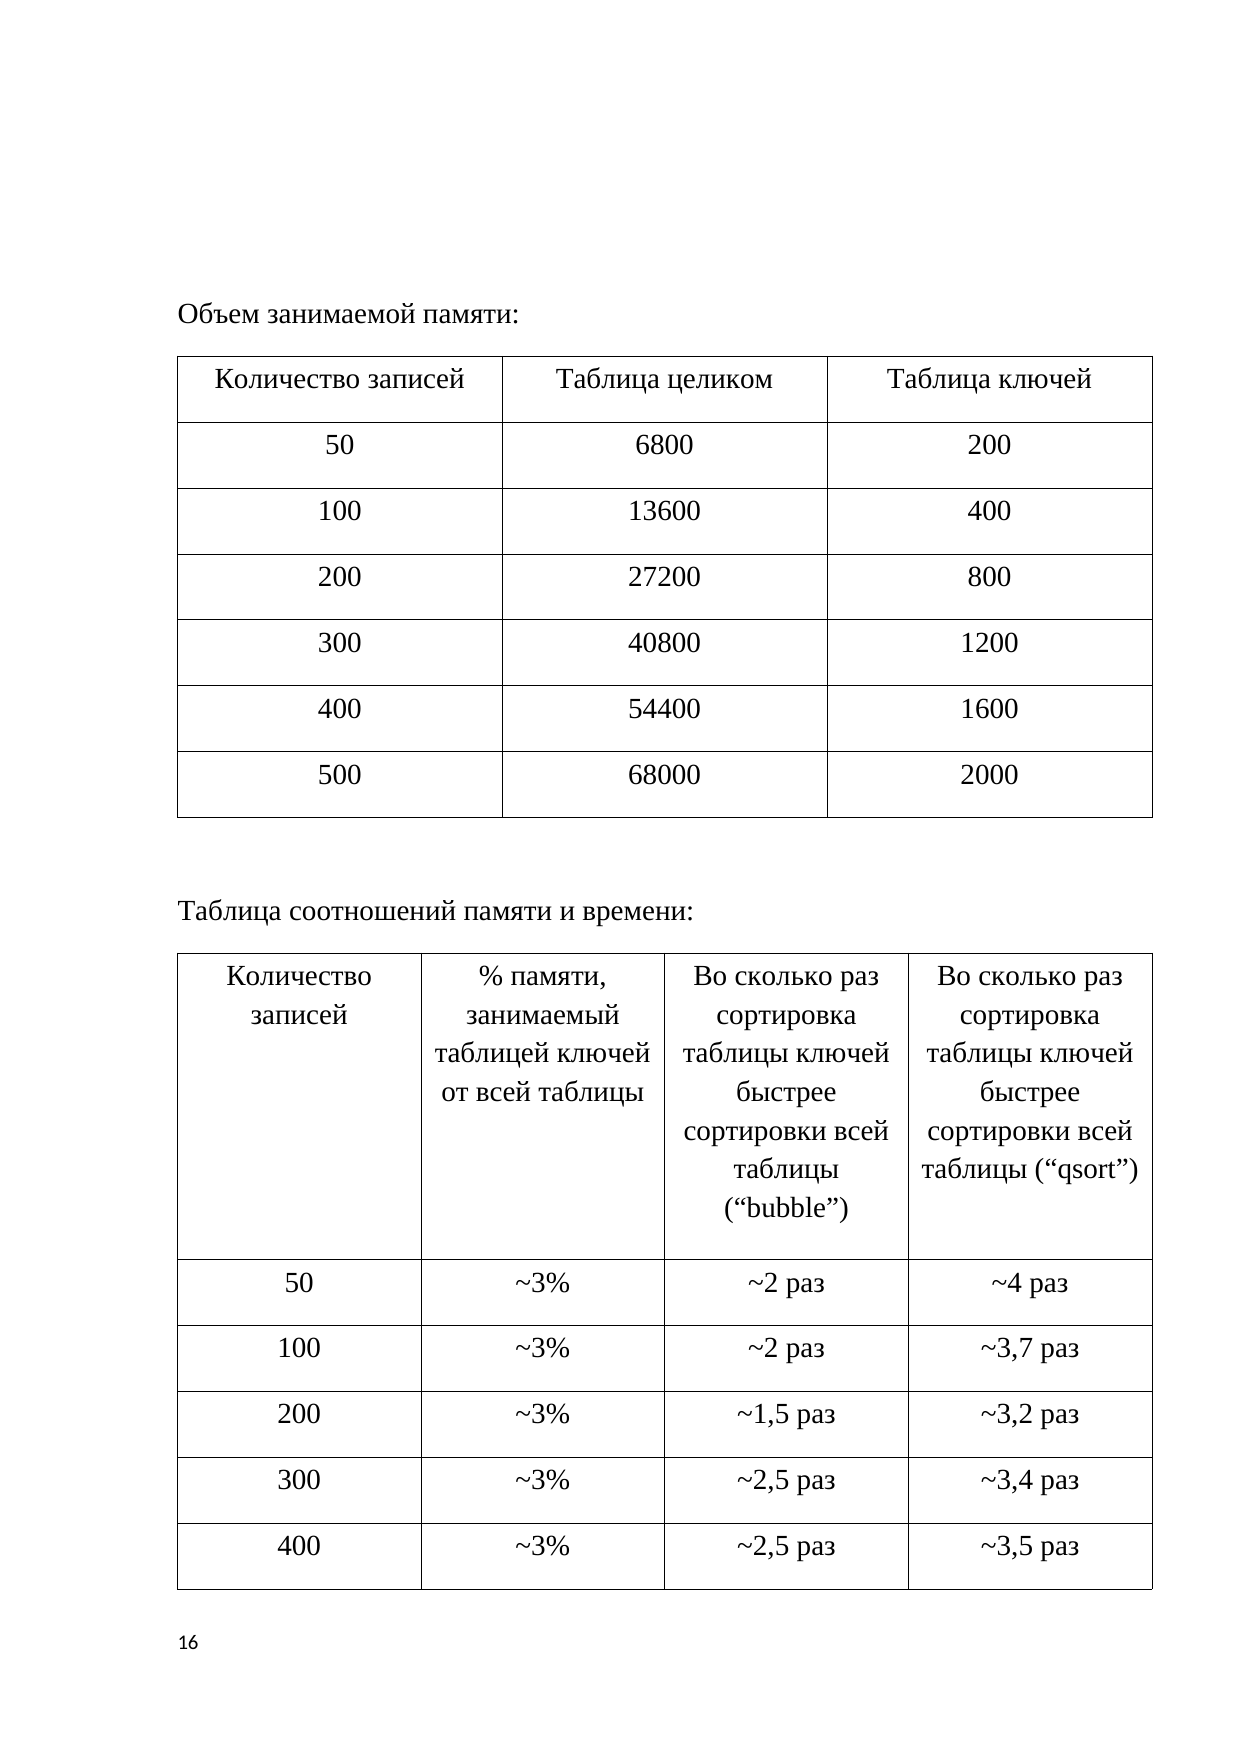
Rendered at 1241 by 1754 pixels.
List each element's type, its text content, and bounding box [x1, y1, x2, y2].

table_cell 200 [178, 1392, 421, 1457]
table_cell ~2,5 раз [665, 1458, 908, 1523]
table_cell ~4 раз [909, 1260, 1152, 1325]
table_cell 1200 [828, 620, 1152, 685]
table_cell ~3% [422, 1326, 664, 1391]
table_cell 400 [178, 1524, 421, 1588]
table_cell ~2,5 раз [665, 1524, 908, 1588]
table_cell 68000 [503, 752, 827, 817]
table_cell 1600 [828, 686, 1152, 751]
table_cell 500 [178, 752, 502, 817]
table_cell 300 [178, 620, 502, 685]
table_cell ~3,2 раз [909, 1392, 1152, 1457]
table_cell 300 [178, 1458, 421, 1523]
table_cell ~1,5 раз [665, 1392, 908, 1457]
table_cell 2000 [828, 752, 1152, 817]
table_cell ~3,7 раз [909, 1326, 1152, 1391]
table_cell 50 [178, 1260, 421, 1325]
table_cell ~3% [422, 1260, 664, 1325]
table_cell 27200 [503, 555, 827, 619]
table_header Количество записей [178, 357, 502, 422]
table_cell 13600 [503, 489, 827, 553]
table_header Таблица ключей [828, 357, 1152, 422]
table_cell ~3% [422, 1524, 664, 1588]
table_cell ~3% [422, 1458, 664, 1523]
table_cell 200 [828, 423, 1152, 487]
table_cell ~2 раз [665, 1326, 908, 1391]
table_cell 100 [178, 1326, 421, 1391]
table_cell ~3,4 раз [909, 1458, 1152, 1523]
table_cell 400 [828, 489, 1152, 553]
table_header Количество записей [178, 954, 421, 1259]
table_cell 54400 [503, 686, 827, 751]
table_header Во сколько раз сортировка таблицы ключей быстрее сортировки всей таблицы (“qsort”) [909, 954, 1152, 1259]
table_cell ~3% [422, 1392, 664, 1457]
table_cell ~3,5 раз [909, 1524, 1152, 1588]
table_cell 40800 [503, 620, 827, 685]
table_header Таблица целиком [503, 357, 827, 422]
table_header % памяти, занимаемый таблицей ключей от всей таблицы [422, 954, 664, 1259]
table_header Во сколько раз сортировка таблицы ключей быстрее сортировки всей таблицы (“bubble”) [665, 954, 908, 1259]
table_cell 200 [178, 555, 502, 619]
table_cell 400 [178, 686, 502, 751]
table_cell 100 [178, 489, 502, 553]
table_cell 50 [178, 423, 502, 487]
text Объем занимаемой памяти: [177, 296, 1152, 330]
text Таблица соотношений памяти и времени: [177, 893, 1152, 927]
table_cell ~2 раз [665, 1260, 908, 1325]
table_cell 800 [828, 555, 1152, 619]
table_cell 6800 [503, 423, 827, 487]
